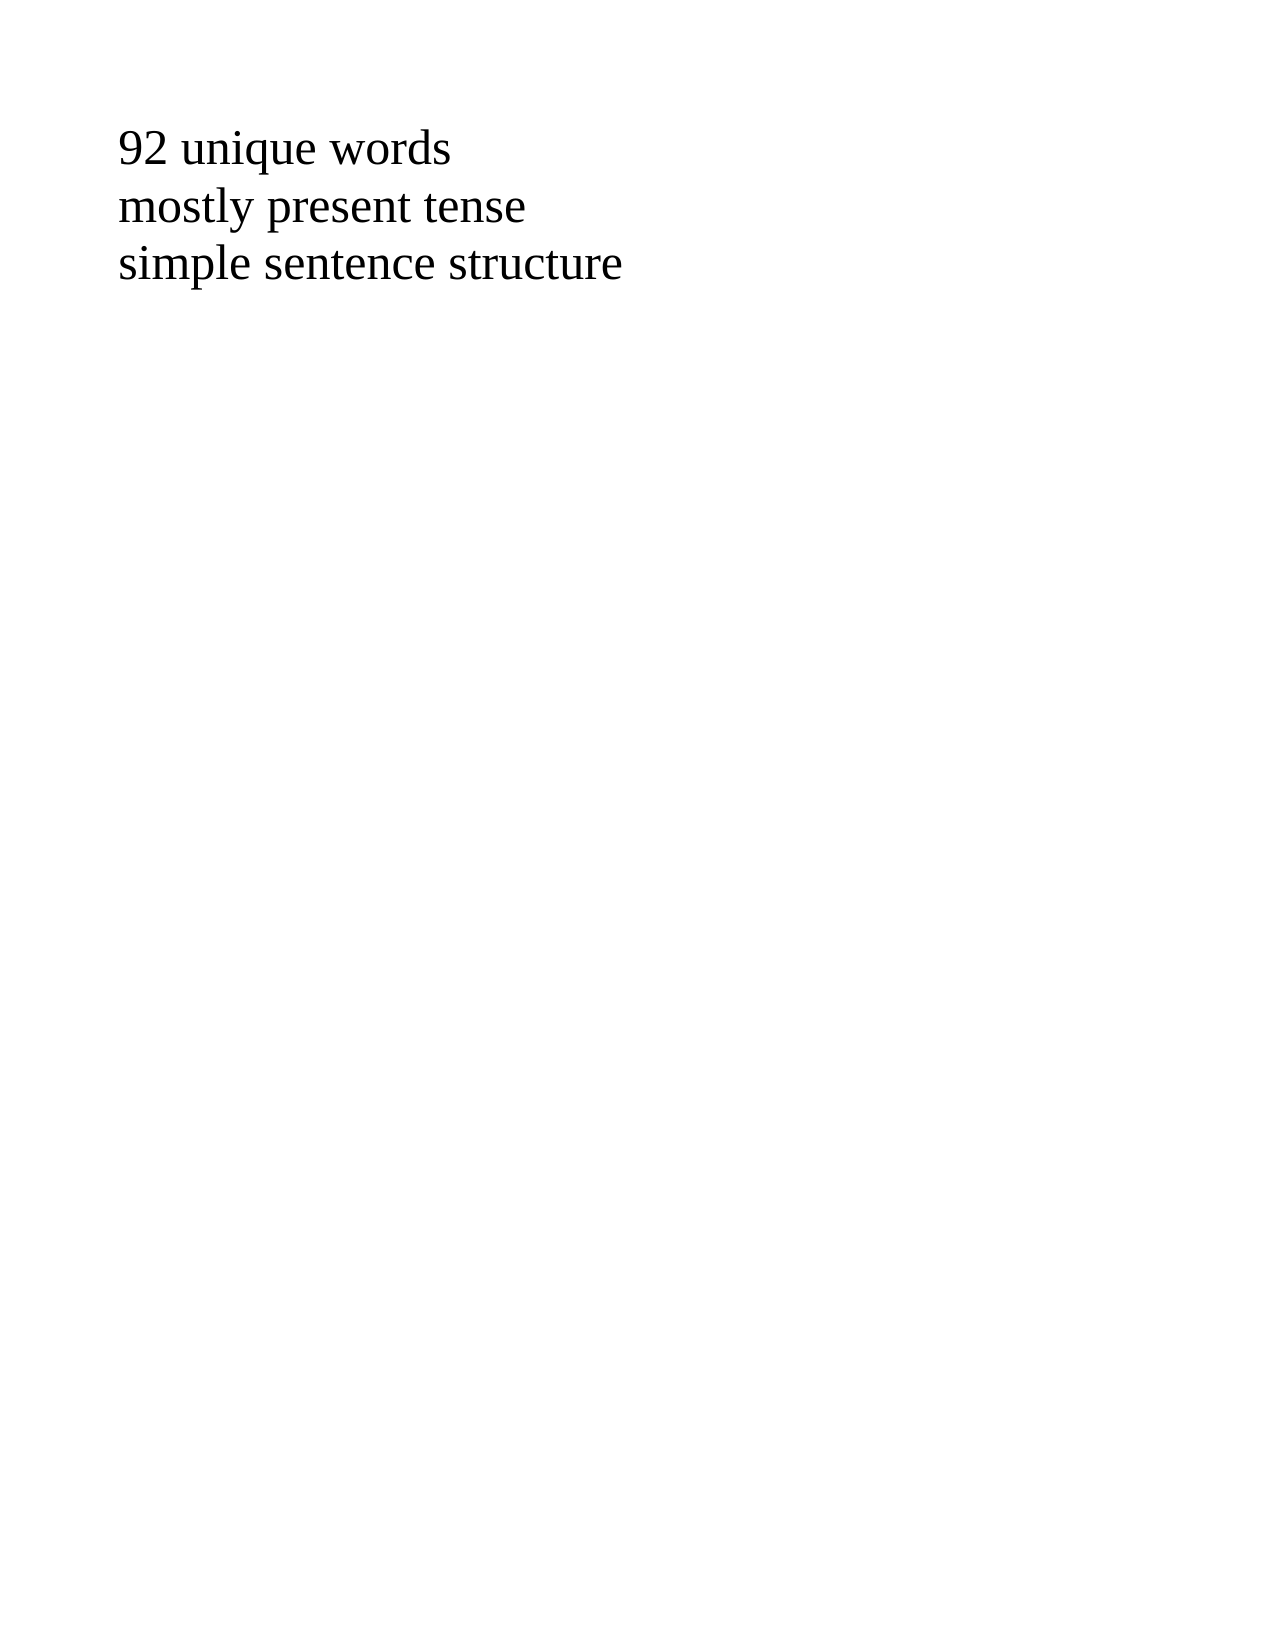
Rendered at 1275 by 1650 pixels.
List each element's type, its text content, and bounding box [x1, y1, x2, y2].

text 92 unique words [118, 118, 1157, 176]
text simple sentence structure [118, 233, 1157, 291]
text mostly present tense [118, 176, 1157, 233]
